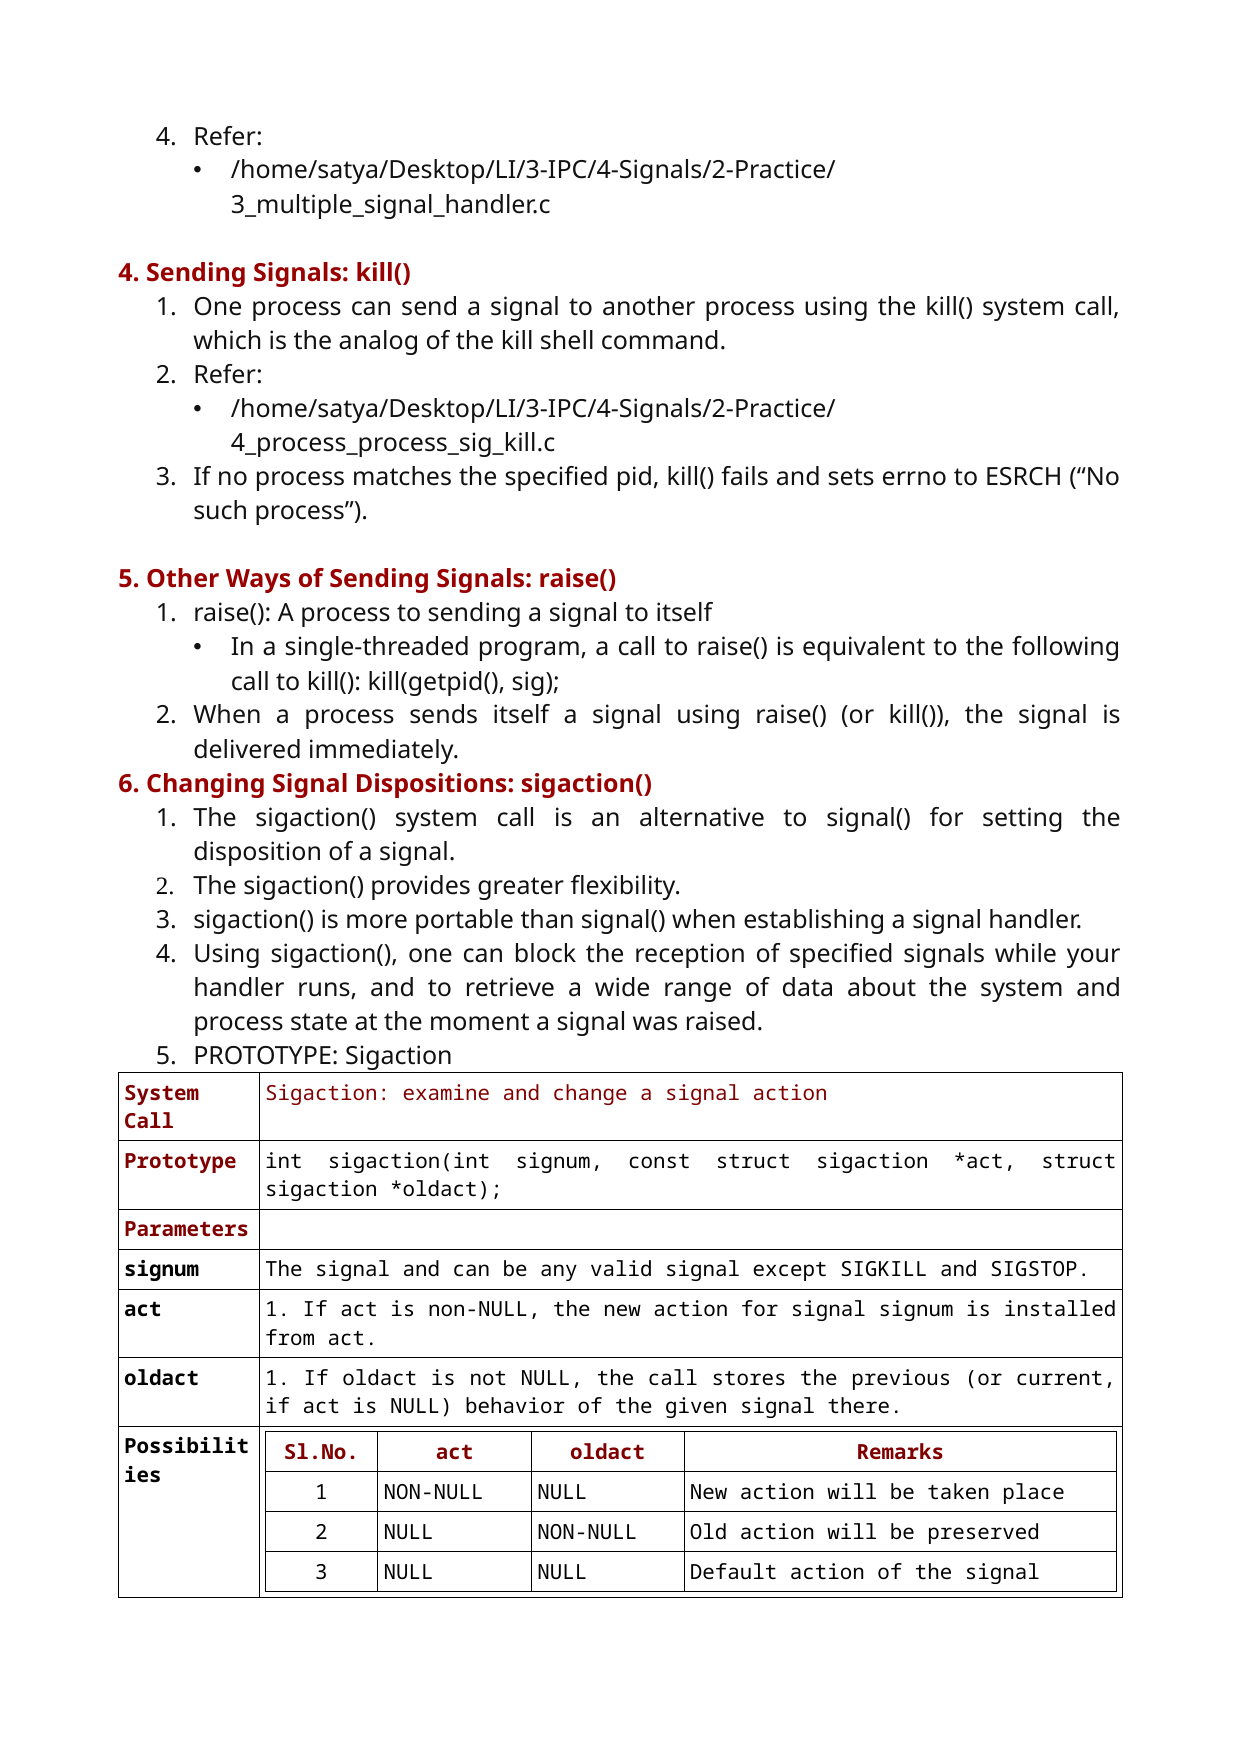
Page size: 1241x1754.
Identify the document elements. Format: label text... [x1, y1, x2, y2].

list Using sigaction(), one can block the reception of specified signals while your handler runs, and to retrieve a wide range of data about the system and process state at the moment a signal was raised. [156, 936, 1122, 1038]
list sigaction() is more portable than signal() when establishing a signal handler. [156, 902, 1122, 936]
list Refer: [156, 357, 1122, 391]
table_header Remarks [685, 1432, 1116, 1471]
table_cell signum [119, 1250, 259, 1289]
list raise(): A process to sending a signal to itself [156, 595, 1122, 629]
table_cell NON-NULL [532, 1512, 684, 1551]
table_cell 1 [266, 1472, 377, 1511]
table_cell NON-NULL [378, 1472, 531, 1511]
text 6. Changing Signal Dispositions: sigaction() [118, 765, 1122, 799]
table_header Sigaction: examine and change a signal action [260, 1073, 1122, 1140]
table_cell [260, 1210, 1122, 1249]
table_cell NULL [378, 1512, 531, 1551]
table_cell 1. If act is non-NULL, the new action for signal signum is installed from act. [260, 1290, 1122, 1357]
table_cell Possibilities [119, 1427, 259, 1597]
table_cell act [119, 1290, 259, 1357]
table_cell int sigaction(int signum, const struct sigaction *act, struct sigaction *oldact); [260, 1141, 1122, 1209]
list One process can send a signal to another process using the kill() system call, which is the analog of the kill shell command. [156, 288, 1122, 357]
list The sigaction() system call is an alternative to signal() for setting the disposition of a signal. [156, 799, 1122, 867]
list When a process sends itself a signal using raise() (or kill()), the signal is delivered immediately. [156, 697, 1122, 765]
list The sigaction() provides greater flexibility. [156, 867, 1122, 902]
table_cell Parameters [119, 1210, 259, 1249]
table_cell Default action of the signal [685, 1552, 1116, 1591]
table_header oldact [532, 1432, 684, 1471]
table_cell Old action will be preserved [685, 1512, 1116, 1551]
table_cell NULL [532, 1472, 684, 1511]
table_cell New action will be taken place [685, 1472, 1116, 1511]
table_cell The signal and can be any valid signal except SIGKILL and SIGSTOP. [260, 1250, 1122, 1289]
table_cell 1. If oldact is not NULL, the call stores the previous (or current, if act is NULL) behavior of the given signal there. [260, 1358, 1122, 1426]
table_cell 2 [266, 1512, 377, 1551]
table_cell oldact [119, 1358, 259, 1426]
list /home/satya/Desktop/LI/3-IPC/4-Signals/2-Practice/3_multiple_signal_handler.c [193, 152, 1122, 220]
list /home/satya/Desktop/LI/3-IPC/4-Signals/2-Practice/4_process_process_sig_kill.c [193, 391, 1122, 459]
table_cell 3 [266, 1552, 377, 1591]
table_header act [378, 1432, 531, 1471]
table_header System Call [119, 1073, 259, 1140]
list PROTOTYPE: Sigaction [156, 1038, 1122, 1072]
table_header Sl.No. [266, 1432, 377, 1471]
text 4. Sending Signals: kill() [118, 254, 1122, 288]
text 5. Other Ways of Sending Signals: raise() [118, 561, 1122, 595]
table_cell [260, 1427, 1122, 1597]
table_cell NULL [532, 1552, 684, 1591]
list In a single-threaded program, a call to raise() is equivalent to the following call to kill(): kill(getpid(), sig); [193, 629, 1122, 697]
list Refer: [156, 118, 1122, 152]
list If no process matches the specified pid, kill() fails and sets errno to ESRCH (“No such process”). [156, 459, 1122, 527]
table_cell Prototype [119, 1141, 259, 1209]
table_cell NULL [378, 1552, 531, 1591]
